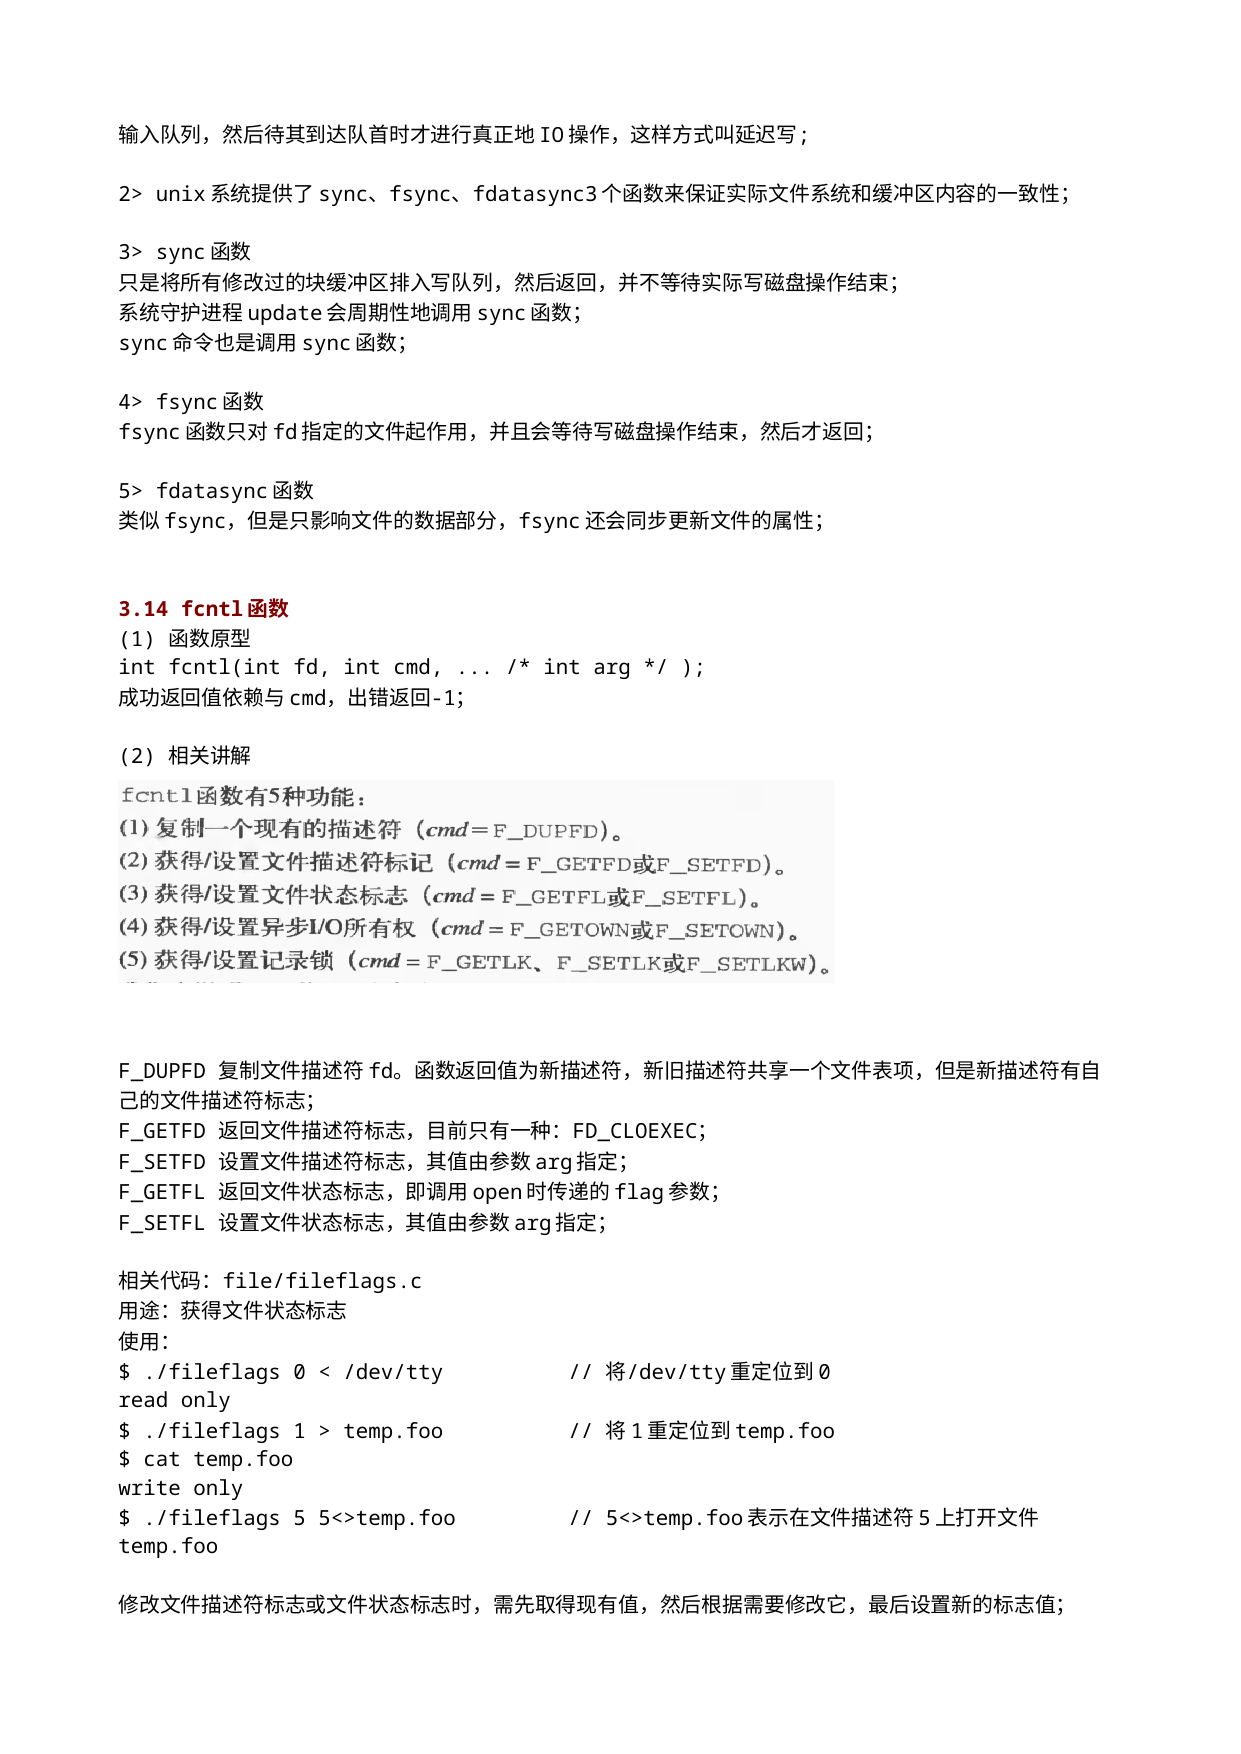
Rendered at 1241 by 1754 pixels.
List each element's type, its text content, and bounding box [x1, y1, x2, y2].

text 3> sync函数 [118, 236, 1122, 266]
text fsync函数只对fd指定的文件起作用，并且会等待写磁盘操作结束，然后才返回； [118, 416, 1122, 446]
text 用途：获得文件状态标志 [118, 1295, 1122, 1325]
text F_GETFL 返回文件状态标志，即调用open时传递的flag参数； [118, 1175, 1122, 1206]
text $ ./fileflags 1 > temp.foo // 将1重定位到temp.foo [118, 1414, 1122, 1444]
text 成功返回值依赖与cmd，出错返回-1； [118, 681, 1122, 711]
text 5> fdatasync函数 [118, 474, 1122, 504]
text read only [118, 1386, 1122, 1414]
text (2) 相关讲解 [118, 739, 1122, 770]
text F_SETFD 设置文件描述符标志，其值由参数arg指定； [118, 1145, 1122, 1175]
text $ ./fileflags 5 5<>temp.foo // 5<>temp.foo表示在文件描述符5上打开文件temp.foo [118, 1501, 1122, 1560]
text F_SETFL 设置文件状态标志，其值由参数arg指定； [118, 1206, 1122, 1236]
text 类似fsync，但是只影响文件的数据部分，fsync还会同步更新文件的属性； [118, 504, 1122, 535]
text 修改文件描述符标志或文件状态标志时，需先取得现有值，然后根据需要修改它，最后设置新的标志值； [118, 1588, 1122, 1618]
text $ cat temp.foo [118, 1444, 1122, 1473]
text $ ./fileflags 0 < /dev/tty // 将/dev/tty重定位到0 [118, 1355, 1122, 1386]
text (1) 函数原型 [118, 622, 1122, 652]
text 相关代码：file/fileflags.c [118, 1264, 1122, 1295]
text F_DUPFD 复制文件描述符fd。函数返回值为新描述符，新旧描述符共享一个文件表项，但是新描述符有自己的文件描述符标志； [118, 1054, 1122, 1115]
text 只是将所有修改过的块缓冲区排入写队列，然后返回，并不等待实际写磁盘操作结束； [118, 266, 1122, 296]
text F_GETFD 返回文件描述符标志，目前只有一种：FD_CLOEXEC； [118, 1115, 1122, 1145]
text int fcntl(int fd, int cmd, ... /* int arg */ ); [118, 652, 1122, 681]
text 输入队列，然后待其到达队首时才进行真正地IO操作，这样方式叫延迟写; [118, 118, 1122, 148]
text write only [118, 1473, 1122, 1501]
text sync命令也是调用sync函数； [118, 326, 1122, 357]
text 系统守护进程update会周期性地调用sync函数； [118, 296, 1122, 326]
text 4> fsync函数 [118, 385, 1122, 416]
picture [117, 780, 835, 983]
text 3.14 fcntl函数 [118, 592, 1122, 622]
text 2> unix系统提供了sync、fsync、fdatasync3个函数来保证实际文件系统和缓冲区内容的一致性； [118, 177, 1122, 207]
text 使用： [118, 1325, 1122, 1355]
